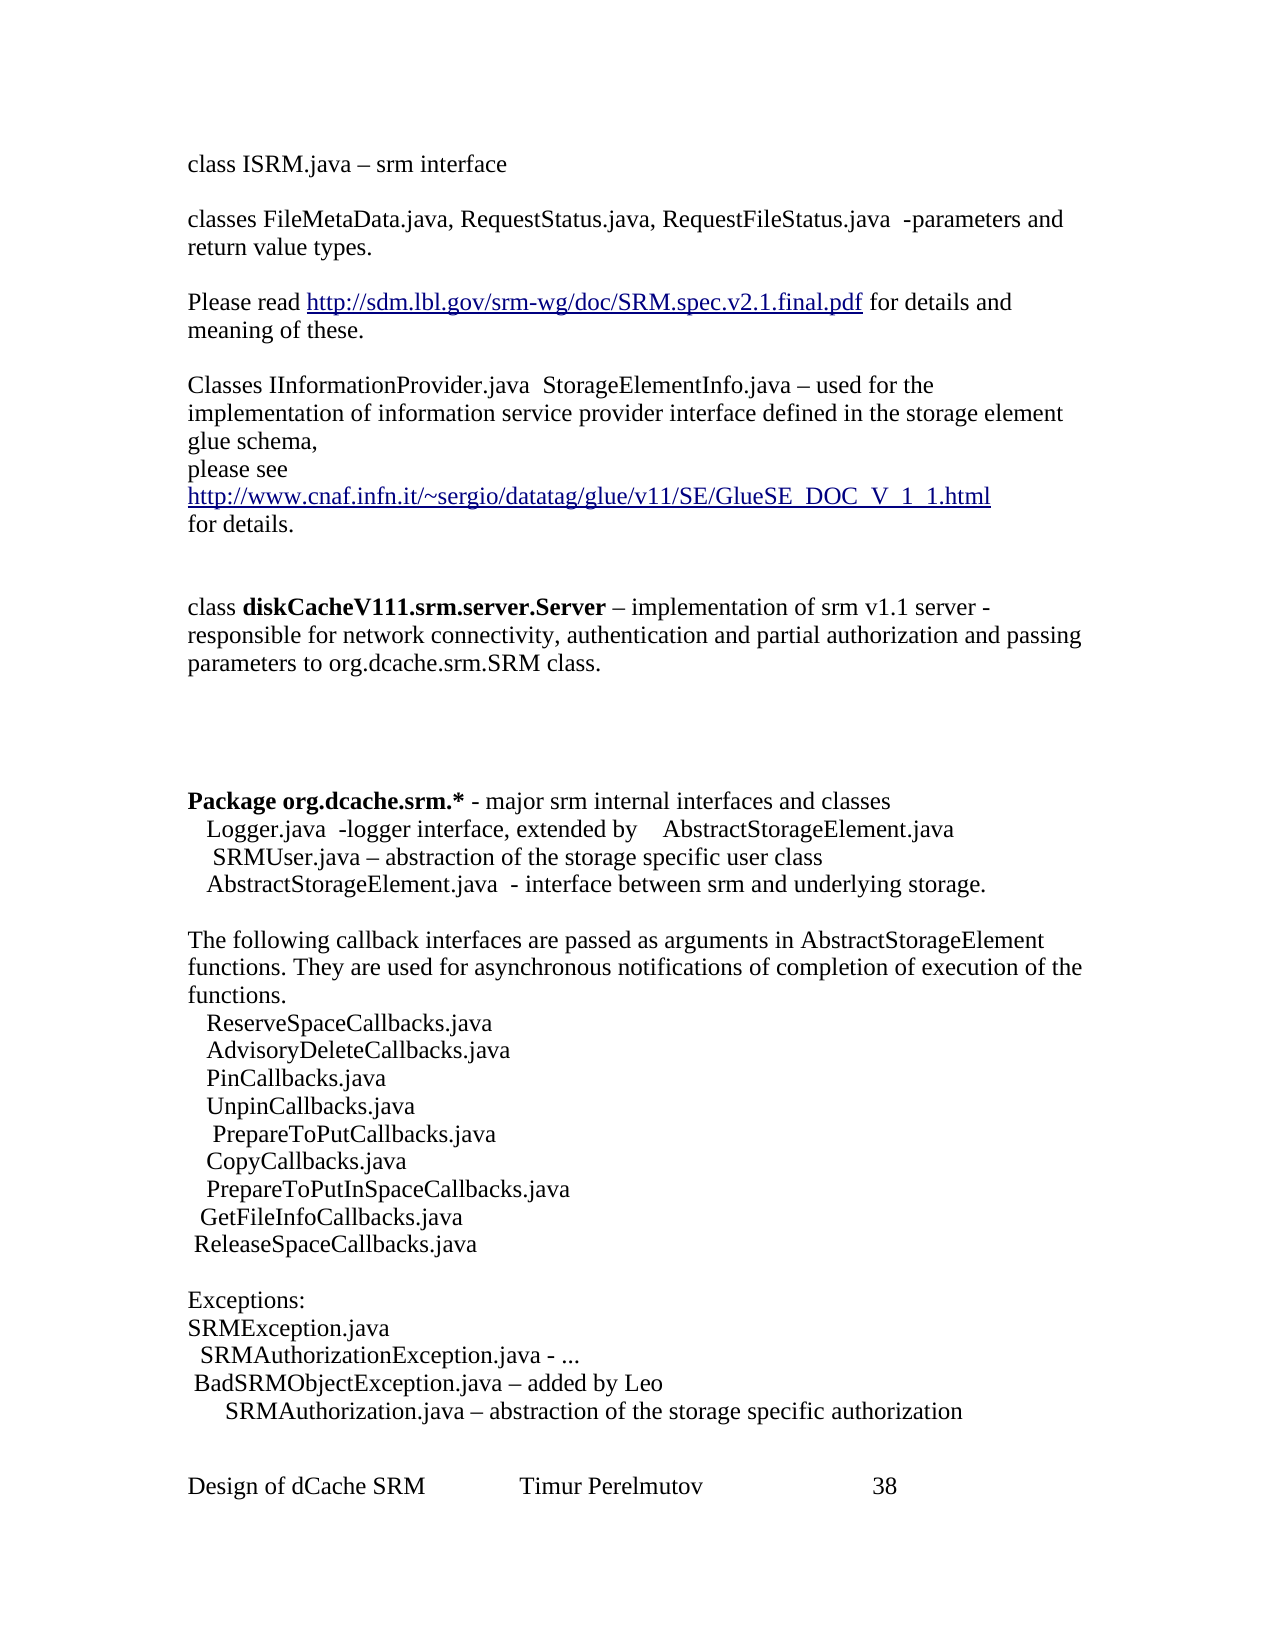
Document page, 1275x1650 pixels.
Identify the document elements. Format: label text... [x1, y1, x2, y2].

text Please read http://sdm.lbl.gov/srm-wg/doc/SRM.spec.v2.1.final.pdf for details and meaning of these. [187, 288, 1087, 344]
text Classes IInformationProvider.java StorageElementInfo.java – used for the implementation of information service provider interface defined in the storage element glue schema, [187, 372, 1087, 455]
text GetFileInfoCallbacks.java [187, 1203, 1087, 1231]
text for details. [187, 510, 1087, 538]
text UnpinCallbacks.java [187, 1092, 1087, 1120]
text class ISRM.java – srm interface [187, 150, 1087, 178]
text SRMAuthorization.java – abstraction of the storage specific authorization [187, 1397, 1087, 1424]
text class diskCacheV111.srm.server.Server – implementation of srm v1.1 server -responsible for network connectivity, authentication and partial authorization and passing parameters to org.dcache.srm.SRM class. [187, 593, 1087, 676]
text Logger.java -logger interface, extended by AbstractStorageElement.java [187, 815, 1087, 843]
text BadSRMObjectException.java – added by Leo [187, 1369, 1087, 1397]
text The following callback interfaces are passed as arguments in AbstractStorageElement functions. They are used for asynchronous notifications of completion of execution of the functions. [187, 926, 1087, 1009]
text AbstractStorageElement.java - interface between srm and underlying storage. [187, 870, 1087, 898]
text AdvisoryDeleteCallbacks.java [187, 1037, 1087, 1064]
text please see http://www.cnaf.infn.it/~sergio/datatag/glue/v11/SE/GlueSE_DOC_V_1_1.html [187, 455, 1087, 510]
text ReserveSpaceCallbacks.java [187, 1009, 1087, 1037]
text CopyCallbacks.java [187, 1147, 1087, 1175]
text Package org.dcache.srm.* - major srm internal interfaces and classes [187, 787, 1087, 815]
text PrepareToPutInSpaceCallbacks.java [187, 1175, 1087, 1203]
text SRMUser.java – abstraction of the storage specific user class [187, 843, 1087, 870]
text ReleaseSpaceCallbacks.java [187, 1231, 1087, 1258]
text classes FileMetaData.java, RequestStatus.java, RequestFileStatus.java -parameters and return value types. [187, 205, 1087, 261]
text SRMAuthorizationException.java - ... [187, 1341, 1087, 1369]
text Exceptions: [187, 1286, 1087, 1314]
text PinCallbacks.java [187, 1064, 1087, 1092]
text SRMException.java [187, 1314, 1087, 1341]
text PrepareToPutCallbacks.java [187, 1120, 1087, 1147]
